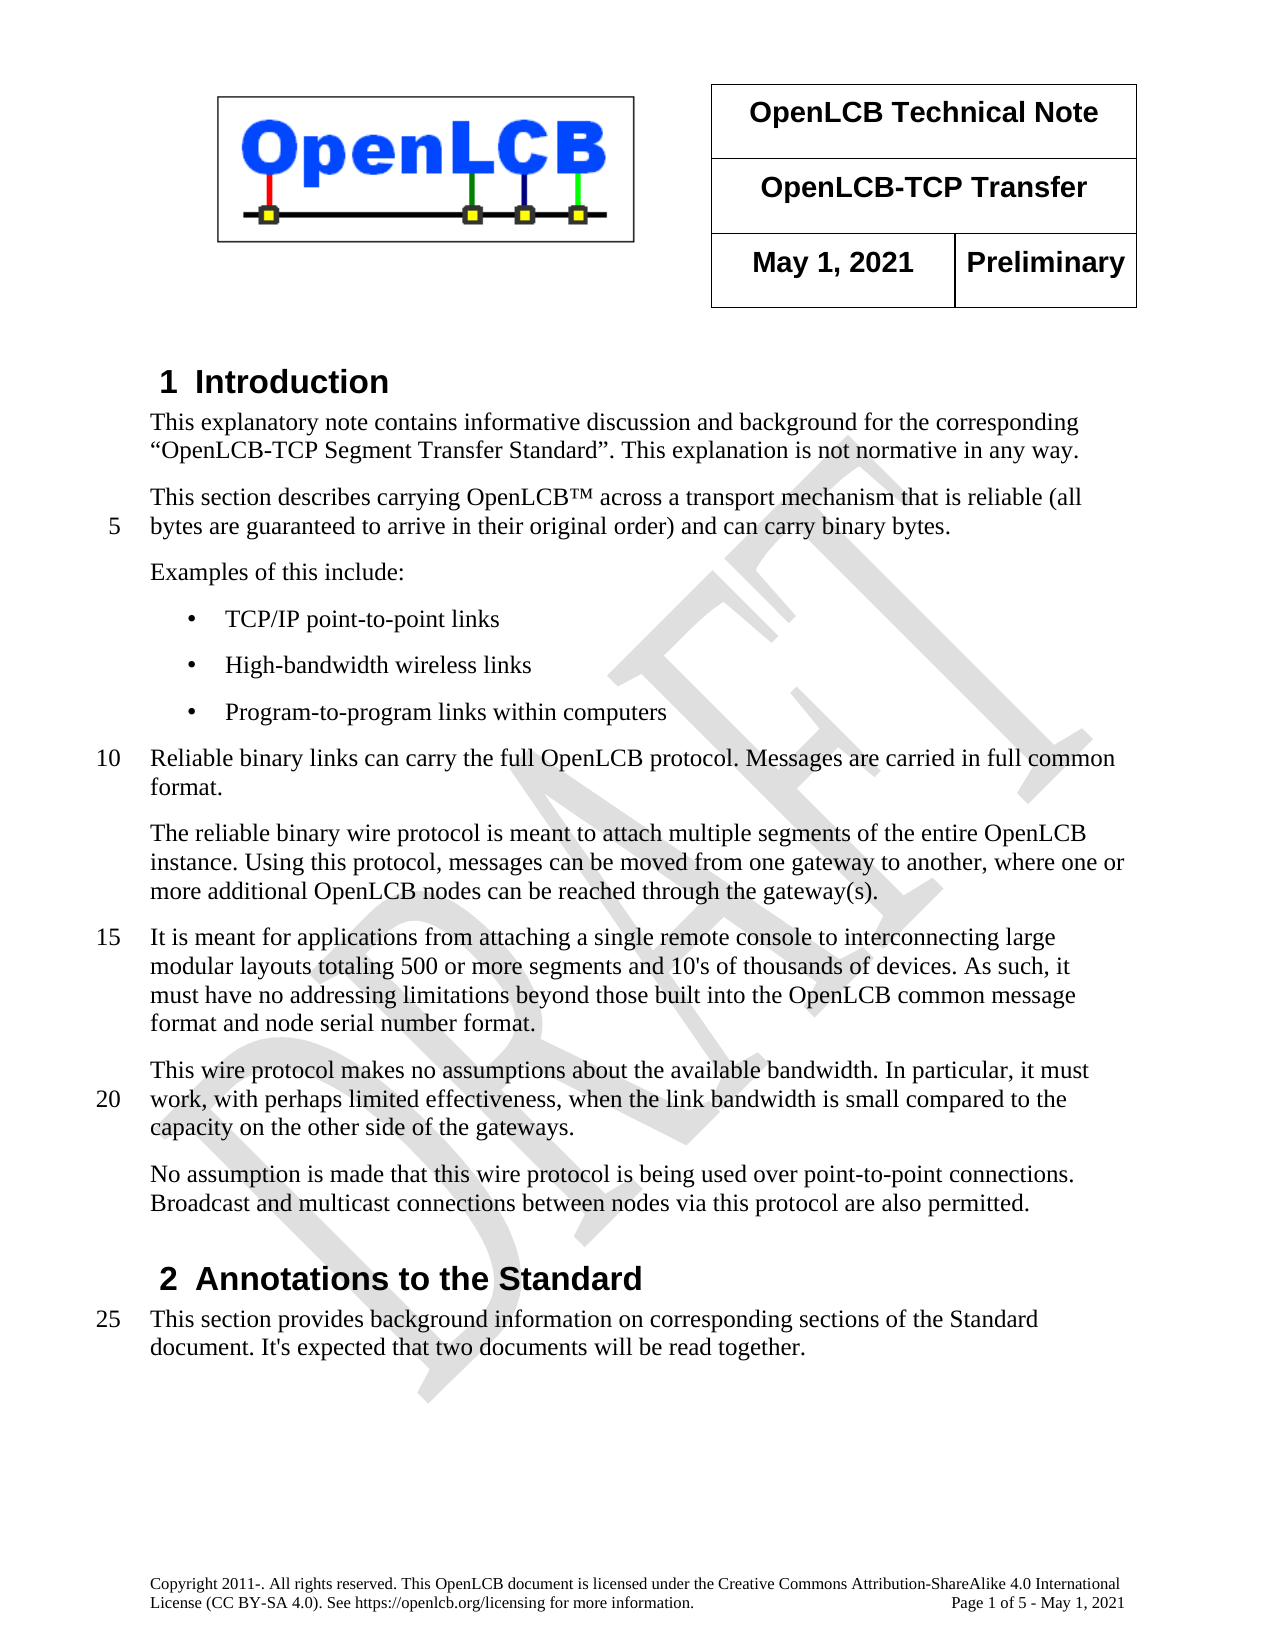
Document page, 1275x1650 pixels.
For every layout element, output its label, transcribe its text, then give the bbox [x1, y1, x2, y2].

text Reliable binary links can carry the full OpenLCB protocol. Messages are carried in full common format. [1033, 743, 1125, 801]
subtitle Introduction [150, 362, 1125, 401]
list [961, 650, 1125, 679]
list [707, 697, 815, 725]
text It is meant for applications from attaching a single remote console to interconnecting large modular layouts totaling 500 or more segments and 10's of thousands of devices. As such, it must have no addressing limitations beyond those built into the OpenLCB common message format and node serial number format. [150, 922, 406, 1037]
text The reliable binary wire protocol is meant to attach multiple segments of the entire OpenLCB instance. Using this protocol, messages can be moved from one gateway to another, where one or more additional OpenLCB nodes can be reached through the gateway(s). [150, 818, 602, 904]
text This wire protocol makes no assumptions about the available bandwidth. In particular, it must work, with perhaps limited effectiveness, when the link bandwidth is small compared to the capacity on the other side of the gateways. [150, 1055, 227, 1141]
text This section describes carrying OpenLCB™ across a transport mechanism that is reliable (all bytes are guaranteed to arrive in their original order) and can carry binary bytes. [150, 482, 799, 539]
text [868, 557, 1125, 586]
text It is meant for applications from attaching a single remote console to interconnecting large modular layouts totaling 500 or more segments and 10's of thousands of devices. As such, it must have no addressing limitations beyond those built into the OpenLCB common message format and node serial number format. [367, 922, 515, 1037]
list Program-to-program links within computers [187, 697, 691, 725]
text It is meant for applications from attaching a single remote console to interconnecting large modular layouts totaling 500 or more segments and 10's of thousands of devices. As such, it must have no addressing limitations beyond those built into the OpenLCB common message format and node serial number format. [482, 922, 693, 1037]
text No assumption is made that this wire protocol is being used over point-to-point connections. Broadcast and multicast connections between nodes via this protocol are also permitted. [463, 1159, 584, 1216]
subtitle Annotations to the Standard [150, 1259, 356, 1297]
text This wire protocol makes no assumptions about the available bandwidth. In particular, it must work, with perhaps limited effectiveness, when the link bandwidth is small compared to the capacity on the other side of the gateways. [212, 1071, 401, 1141]
text No assumption is made that this wire protocol is being used over point-to-point connections. Broadcast and multicast connections between nodes via this protocol are also permitted. [150, 1159, 275, 1216]
text Reliable binary links can carry the full OpenLCB protocol. Messages are carried in full common format. [150, 743, 767, 801]
list High-bandwidth wireless links [187, 650, 631, 679]
text This section provides background information on corresponding sections of the Standard document. It's expected that two documents will be read together. [473, 1304, 1125, 1361]
text Examples of this include: [150, 557, 750, 586]
list [1008, 697, 1125, 725]
list [689, 604, 757, 632]
text This section provides background information on corresponding sections of the Standard document. It's expected that two documents will be read together. [407, 1304, 488, 1345]
text This wire protocol makes no assumptions about the available bandwidth. In particular, it must work, with perhaps limited effectiveness, when the link bandwidth is small compared to the capacity on the other side of the gateways. [344, 1055, 510, 1141]
text It is meant for applications from attaching a single remote console to interconnecting large modular layouts totaling 500 or more segments and 10's of thousands of devices. As such, it must have no addressing limitations beyond those built into the OpenLCB common message format and node serial number format. [669, 922, 1125, 1037]
list TCP/IP point-to-point links [187, 604, 677, 632]
text This explanatory note contains informative discussion and background for the corresponding “OpenLCB-TCP Segment Transfer Standard”. This explanation is not normative in any way. [150, 407, 1125, 464]
text [757, 557, 853, 586]
text No assumption is made that this wire protocol is being used over point-to-point connections. Broadcast and multicast connections between nodes via this protocol are also permitted. [572, 1159, 1125, 1216]
text Reliable binary links can carry the full OpenLCB protocol. Messages are carried in full common format. [798, 743, 1032, 801]
text The reliable binary wire protocol is meant to attach multiple segments of the entire OpenLCB instance. Using this protocol, messages can be moved from one gateway to another, where one or more additional OpenLCB nodes can be reached through the gateway(s). [562, 818, 696, 904]
subtitle Annotations to the Standard [362, 1259, 494, 1297]
text No assumption is made that this wire protocol is being used over point-to-point connections. Broadcast and multicast connections between nodes via this protocol are also permitted. [262, 1159, 467, 1216]
subtitle Annotations to the Standard [520, 1259, 1125, 1297]
text The reliable binary wire protocol is meant to attach multiple segments of the entire OpenLCB instance. Using this protocol, messages can be moved from one gateway to another, where one or more additional OpenLCB nodes can be reached through the gateway(s). [633, 818, 870, 904]
list [809, 697, 992, 725]
text This wire protocol makes no assumptions about the available bandwidth. In particular, it must work, with perhaps limited effectiveness, when the link bandwidth is small compared to the capacity on the other side of the gateways. [576, 1055, 721, 1110]
text The reliable binary wire protocol is meant to attach multiple segments of the entire OpenLCB instance. Using this protocol, messages can be moved from one gateway to another, where one or more additional OpenLCB nodes can be reached through the gateway(s). [828, 818, 1125, 904]
text This wire protocol makes no assumptions about the available bandwidth. In particular, it must work, with perhaps limited effectiveness, when the link bandwidth is small compared to the capacity on the other side of the gateways. [692, 1055, 1125, 1141]
list [915, 604, 1125, 632]
list [665, 650, 946, 679]
picture [216, 95, 636, 244]
text This section describes carrying OpenLCB™ across a transport mechanism that is reliable (all bytes are guaranteed to arrive in their original order) and can carry binary bytes. [816, 482, 1125, 539]
text This section provides background information on corresponding sections of the Standard document. It's expected that two documents will be read together. [150, 1304, 420, 1361]
text This wire protocol makes no assumptions about the available bandwidth. In particular, it must work, with perhaps limited effectiveness, when the link bandwidth is small compared to the capacity on the other side of the gateways. [502, 1065, 675, 1141]
list [748, 604, 899, 632]
